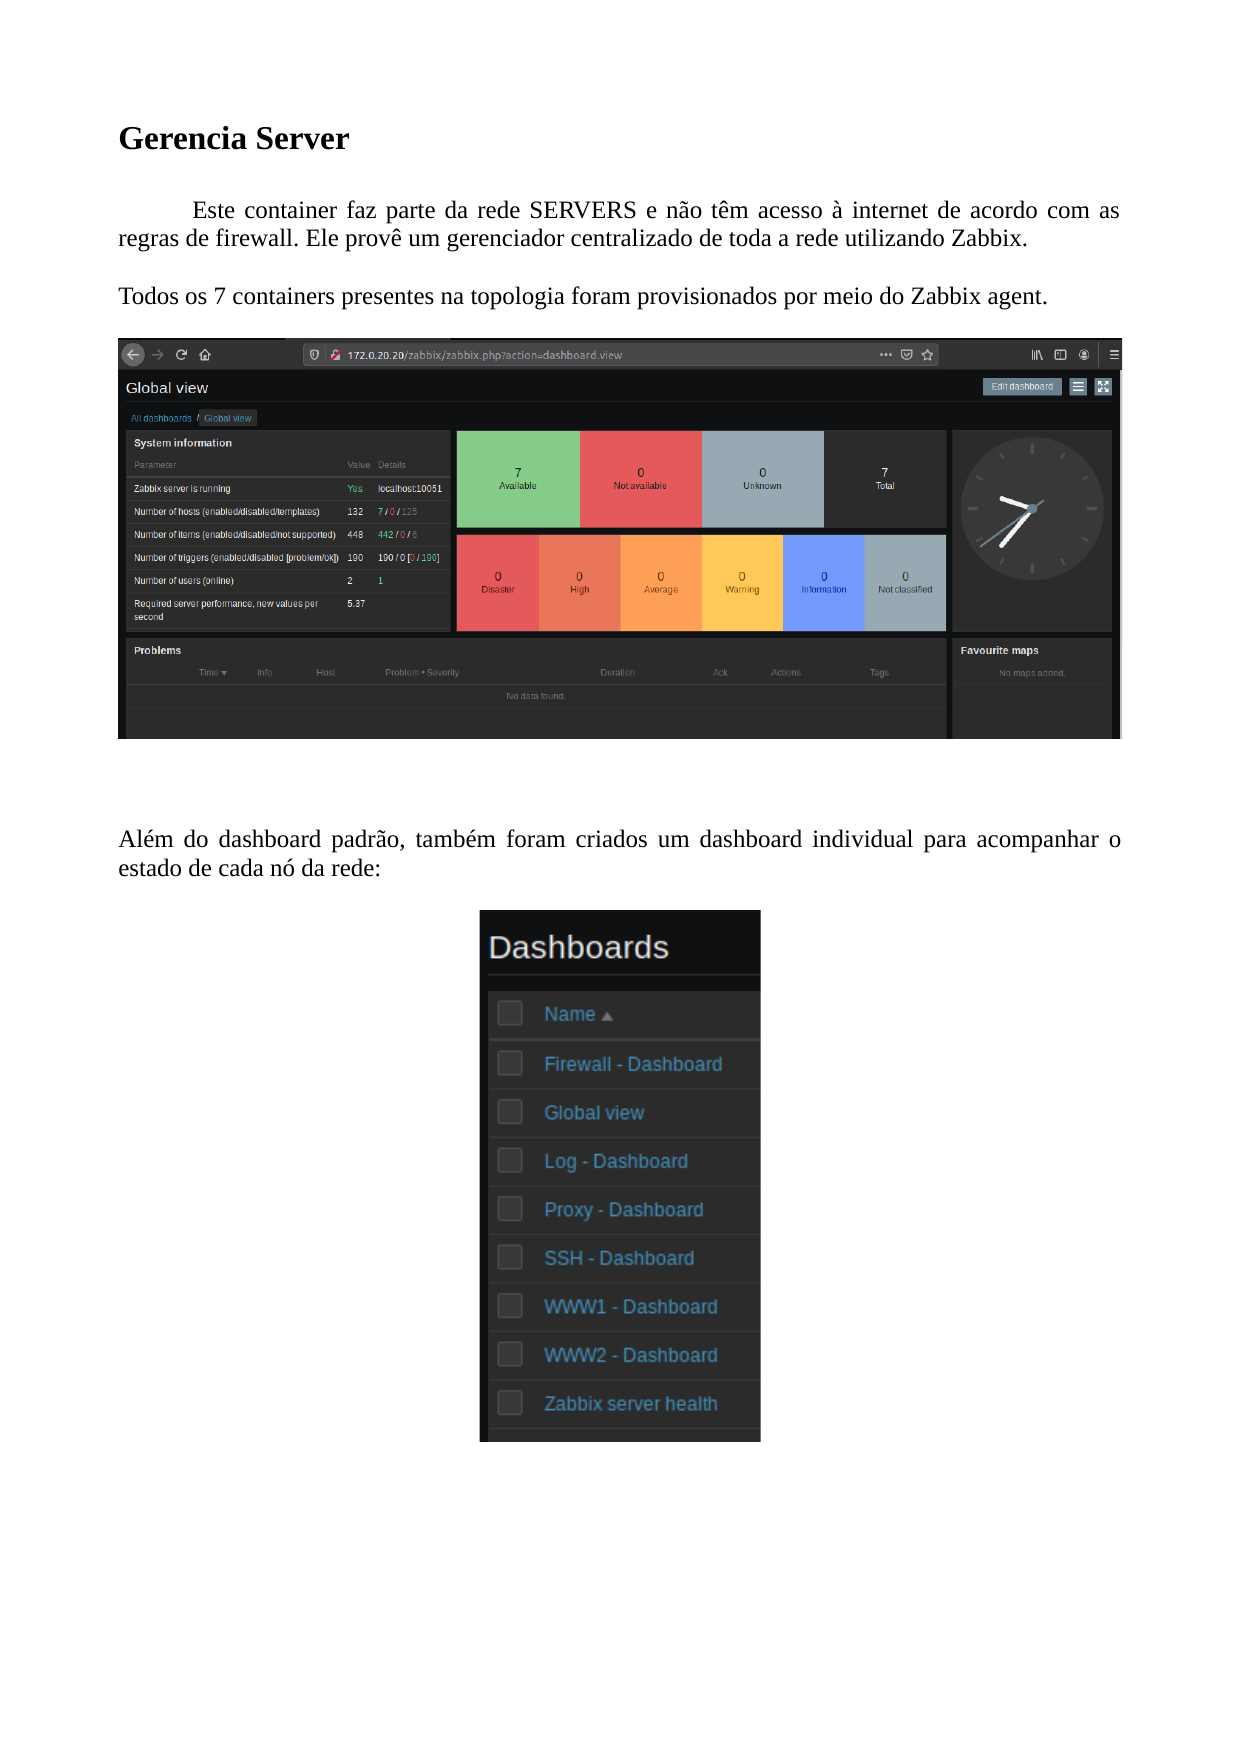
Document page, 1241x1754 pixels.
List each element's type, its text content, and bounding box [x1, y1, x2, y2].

text Além do dashboard padrão, também foram criados um dashboard individual para acompanhar o estado de cada nó da rede: [118, 824, 1122, 882]
text Este container faz parte da rede SERVERS e não têm acesso à internet de acordo com as regras de firewall. Ele provê um gerenciador centralizado de toda a rede utilizando Zabbix. [118, 195, 1122, 252]
text Todos os 7 containers presentes na topologia foram provisionados por meio do Zabbix agent. [118, 281, 1122, 310]
text Gerencia Server [118, 118, 1122, 156]
picture [118, 338, 1123, 739]
picture [479, 910, 761, 1442]
